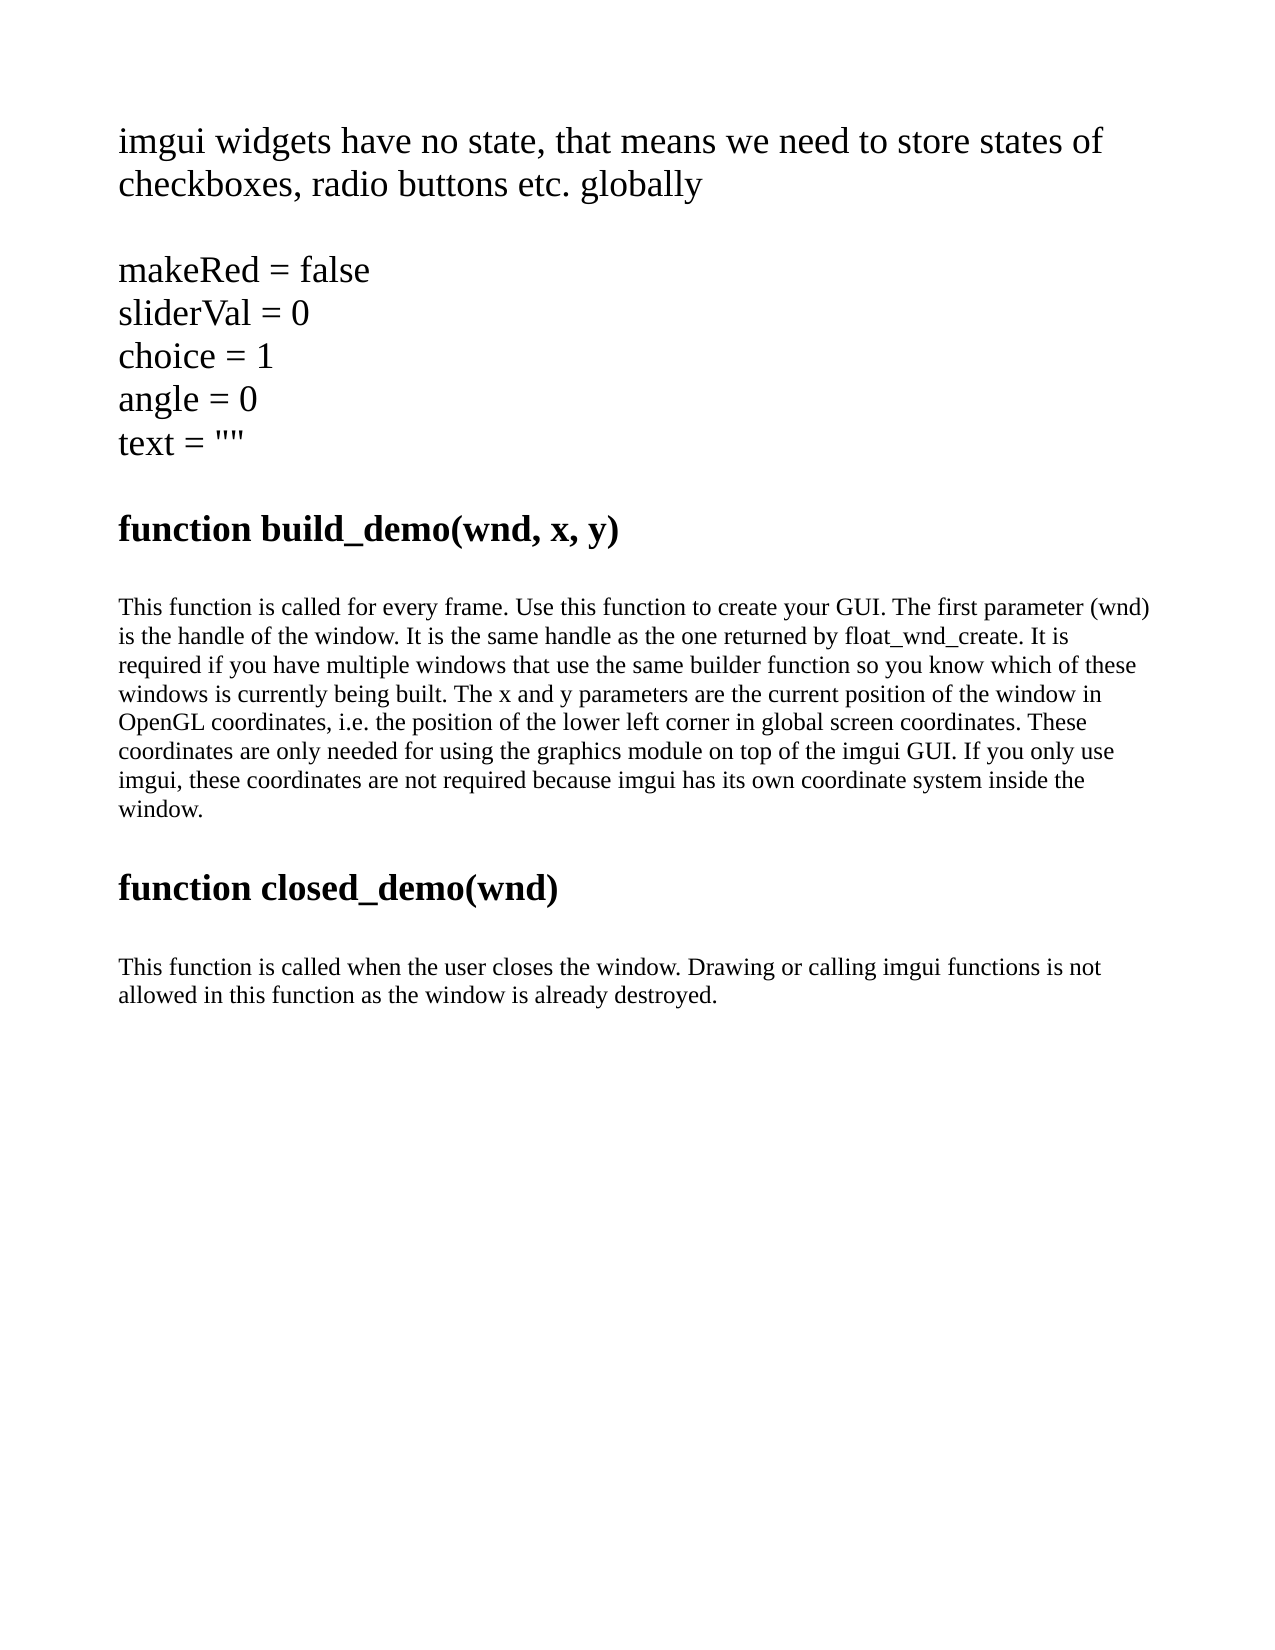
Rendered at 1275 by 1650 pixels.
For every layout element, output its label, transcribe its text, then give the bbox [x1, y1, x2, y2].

text This function is called when the user closes the window. Drawing or calling imgui functions is not allowed in this function as the window is already destroyed. [118, 952, 1157, 1009]
text makeRed = false [118, 247, 1157, 291]
text This function is called for every frame. Use this function to create your GUI. The first parameter (wnd) is the handle of the window. It is the same handle as the one returned by float_wnd_create. It is required if you have multiple windows that use the same builder function so you know which of these windows is currently being built. The x and y parameters are the current position of the window in OpenGL coordinates, i.e. the position of the lower left corner in global screen coordinates. These coordinates are only needed for using the graphics module on top of the imgui GUI. If you only use imgui, these coordinates are not required because imgui has its own coordinate system inside the window. [118, 592, 1157, 822]
text imgui widgets have no state, that means we need to store states of checkboxes, radio buttons etc. globally [118, 118, 1157, 204]
text choice = 1 [118, 334, 1157, 377]
text sliderVal = 0 [118, 291, 1157, 334]
text function build_demo(wnd, x, y) [118, 506, 1157, 549]
text angle = 0 [118, 377, 1157, 420]
text text = "" [118, 420, 1157, 463]
text function closed_demo(wnd) [118, 866, 1157, 909]
